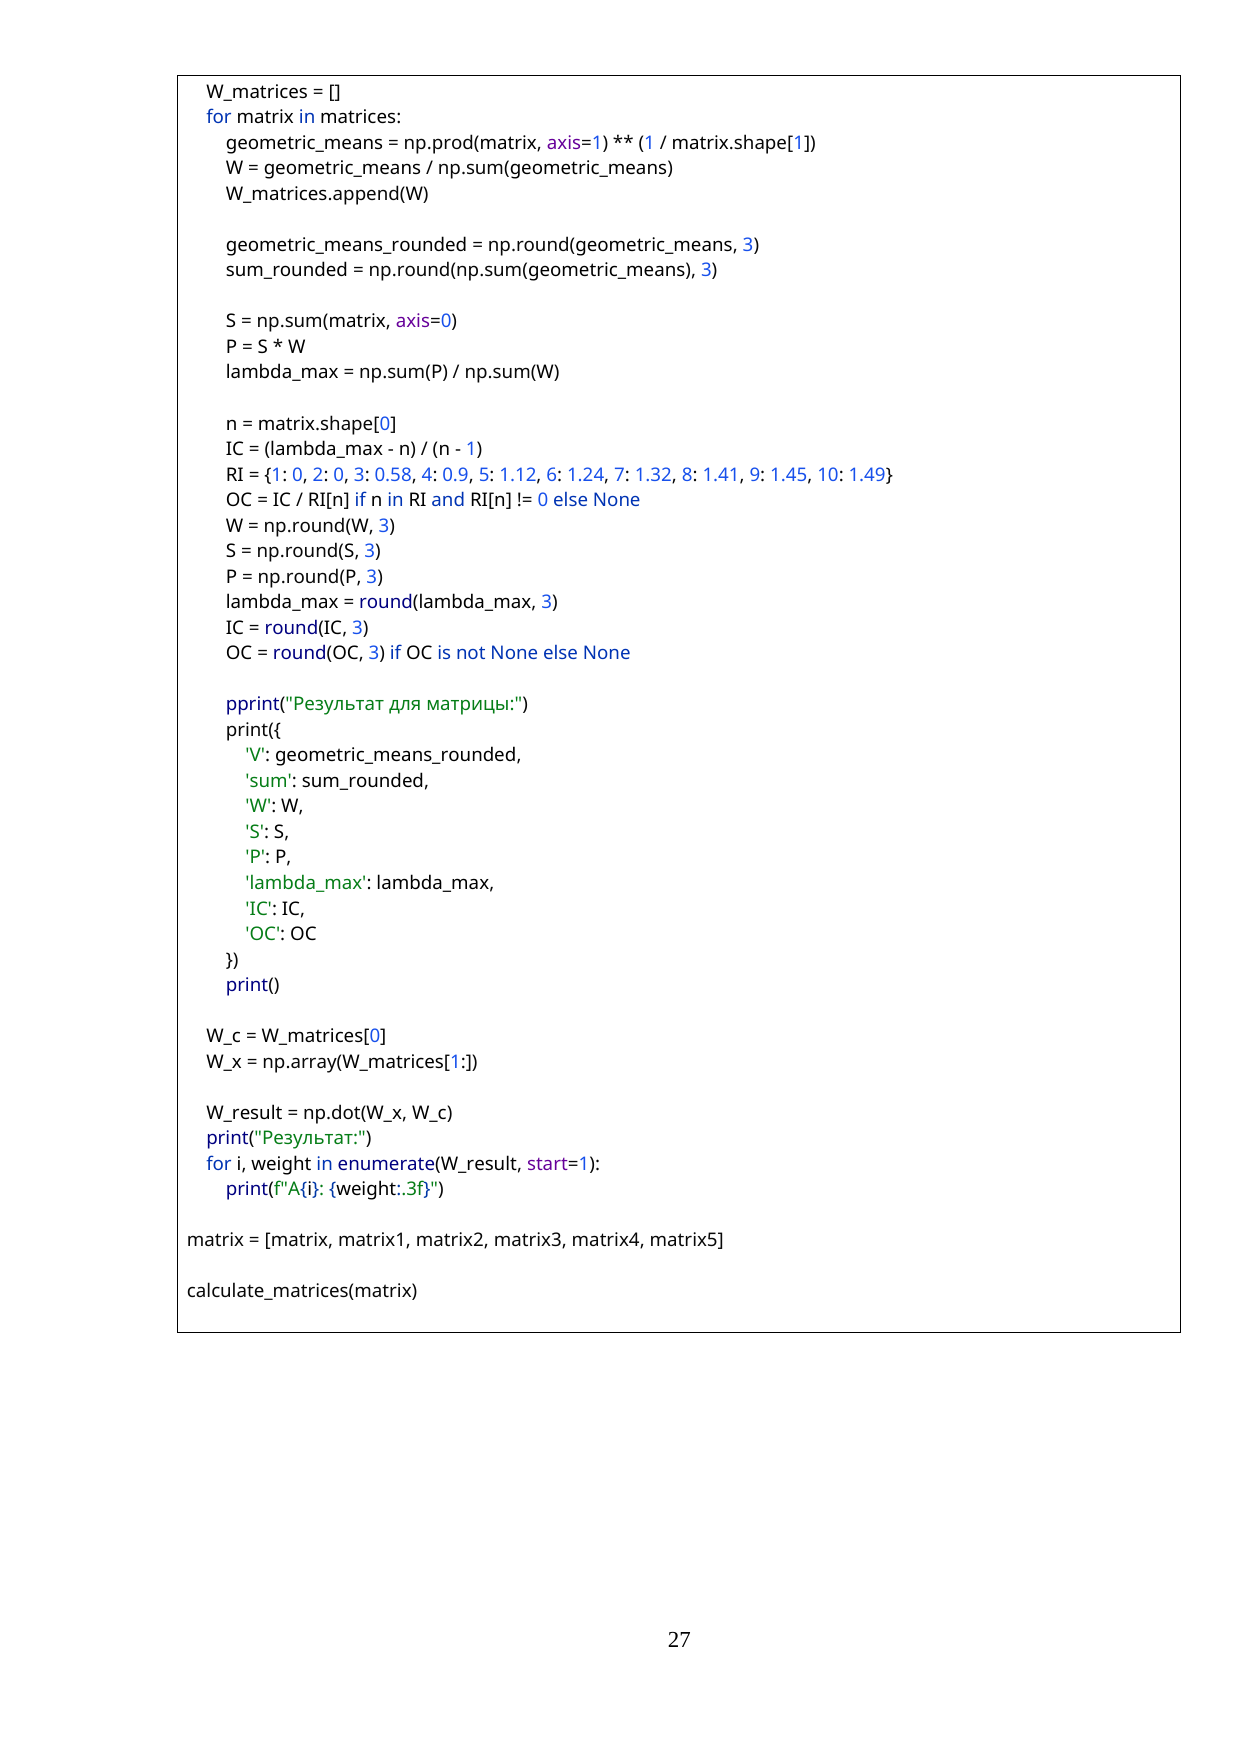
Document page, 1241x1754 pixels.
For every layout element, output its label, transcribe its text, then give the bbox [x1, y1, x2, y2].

text W_matrices = [] for matrix in matrices: geometric_means = np.prod(matrix, axis=1) ** (1 / matrix.shape[1]) W = geometric_means / np.sum(geometric_means) W_matrices.append(W) geometric_means_rounded = np.round(geometric_means, 3) sum_rounded = np.round(np.sum(geometric_means), 3) S = np.sum(matrix, axis=0) P = S * W lambda_max = np.sum(P) / np.sum(W) n = matrix.shape[0] IC = (lambda_max - n) / (n - 1) RI = {1: 0, 2: 0, 3: 0.58, 4: 0.9, 5: 1.12, 6: 1.24, 7: 1.32, 8: 1.41, 9: 1.45, 10: 1.49} OC = IC / RI[n] if n in RI and RI[n] != 0 else None W = np.round(W, 3) S = np.round(S, 3) P = np.round(P, 3) lambda_max = round(lambda_max, 3) IC = round(IC, 3) OC = round(OC, 3) if OC is not None else None pprint("Результат для матрицы:") print({ 'V': geometric_means_rounded, 'sum': sum_rounded, 'W': W, 'S': S, 'P': P, 'lambda_max': lambda_max, 'IC': IC, 'OC': OC }) print() W_c = W_matrices[0] W_x = np.array(W_matrices[1:]) W_result = np.dot(W_x, W_c) print("Результат:") for i, weight in enumerate(W_result, start=1): print(f"A{i}: {weight:.3f}") matrix = [matrix, matrix1, matrix2, matrix3, matrix4, matrix5] calculate_matrices(matrix) [178, 76, 1180, 1303]
